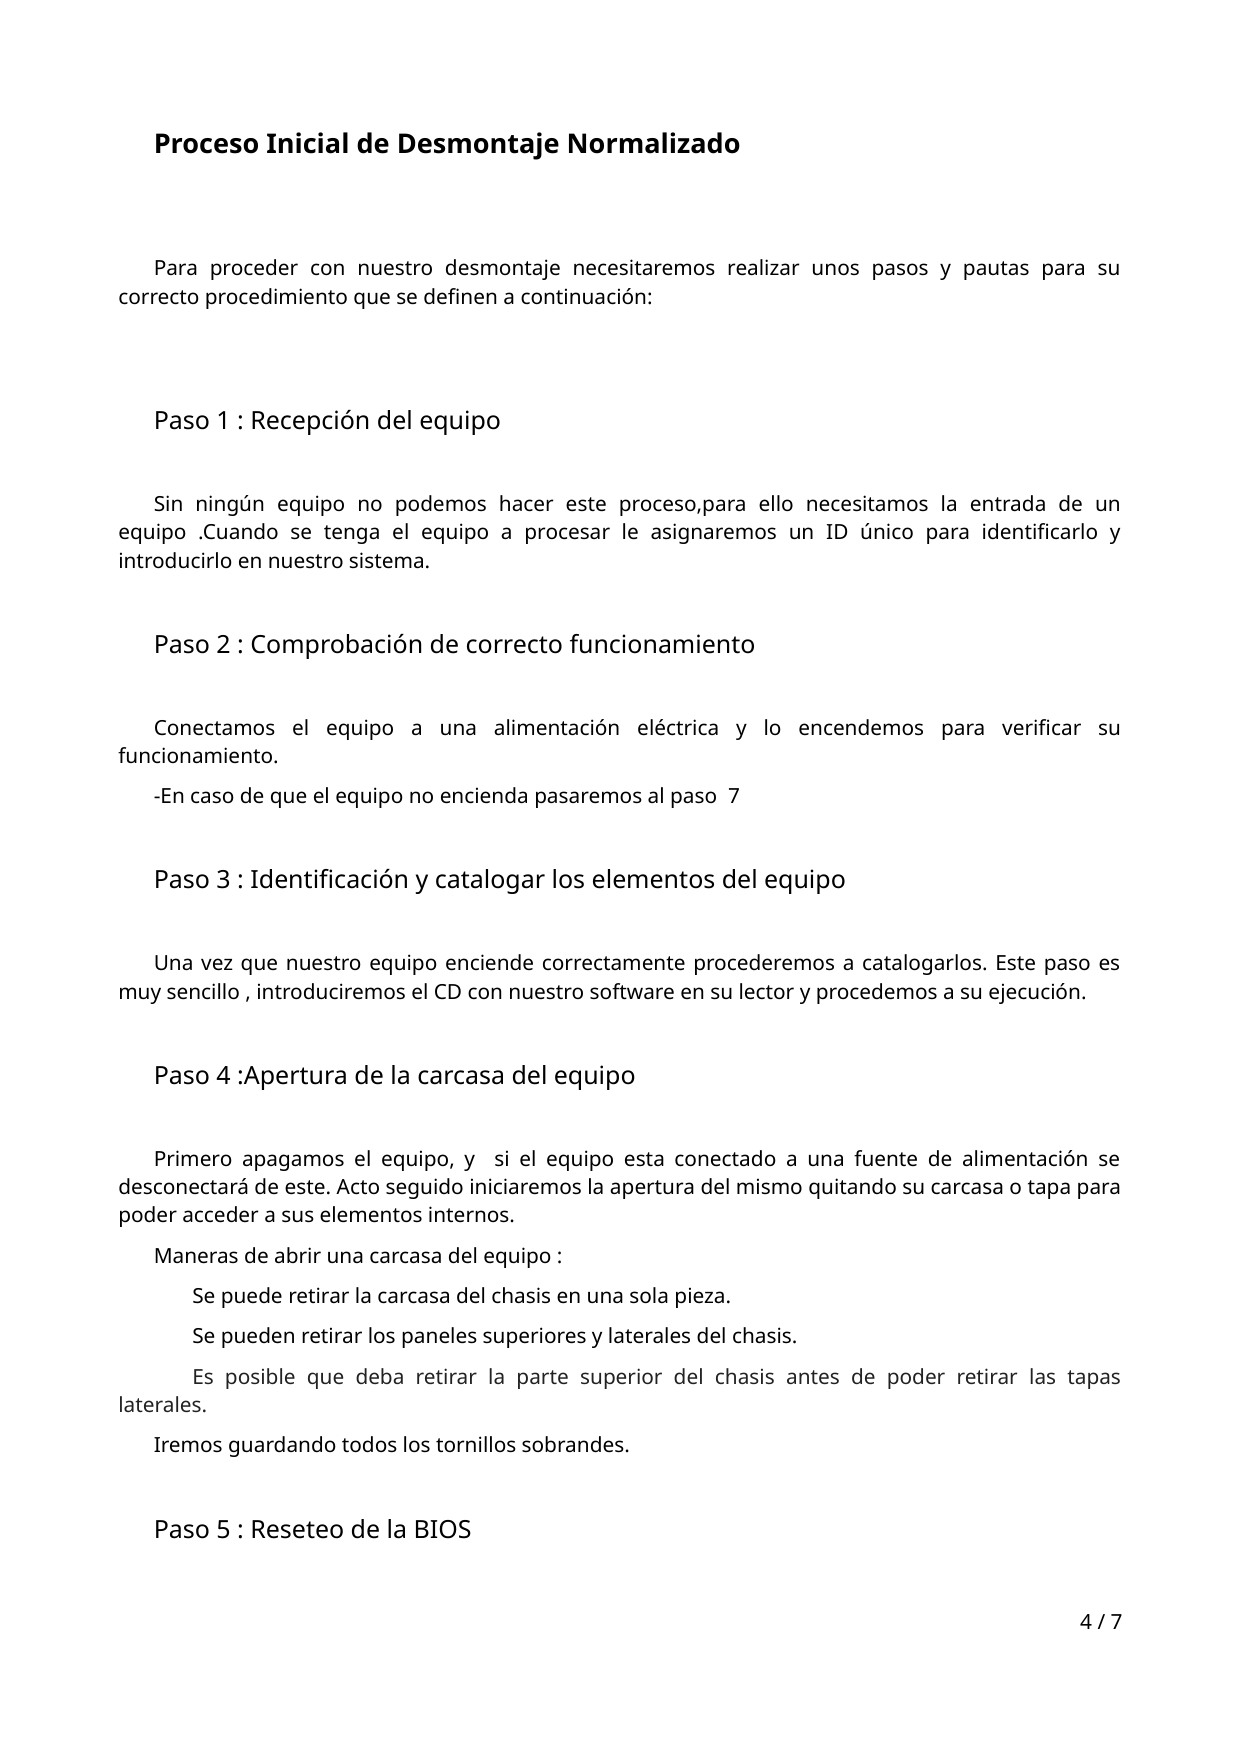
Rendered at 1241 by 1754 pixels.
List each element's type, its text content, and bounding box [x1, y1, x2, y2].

text Primero apagamos el equipo, y si el equipo esta conectado a una fuente de alimentación se desconectará de este. Acto seguido iniciaremos la apertura del mismo quitando su carcasa o tapa para poder acceder a sus elementos internos. [118, 1144, 1122, 1229]
text Conectamos el equipo a una alimentación eléctrica y lo encendemos para verificar su funcionamiento. [118, 713, 1122, 770]
text Paso 2 : Comprobación de correcto funcionamiento [118, 627, 1122, 661]
text Se puede retirar la carcasa del chasis en una sola pieza. [118, 1281, 1122, 1310]
text Sin ningún equipo no podemos hacer este proceso,para ello necesitamos la entrada de un equipo .Cuando se tenga el equipo a procesar le asignaremos un ID único para identificarlo y introducirlo en nuestro sistema. [118, 489, 1122, 574]
text Paso 1 : Recepción del equipo [118, 403, 1122, 437]
text Paso 4 :Apertura de la carcasa del equipo [118, 1057, 1122, 1092]
text Es posible que deba retirar la parte superior del chasis antes de poder retirar las tapas laterales. [118, 1362, 1122, 1419]
text Una vez que nuestro equipo enciende correctamente procederemos a catalogarlos. Este paso es muy sencillo , introduciremos el CD con nuestro software en su lector y procedemos a su ejecución. [118, 948, 1122, 1005]
text Paso 5 : Reseteo de la BIOS [118, 1511, 1122, 1545]
text Iremos guardando todos los tornillos sobrandes. [118, 1431, 1122, 1459]
text Para proceder con nuestro desmontaje necesitaremos realizar unos pasos y pautas para su correcto procedimiento que se definen a continuación: [118, 253, 1122, 310]
text Paso 3 : Identificación y catalogar los elementos del equipo [118, 862, 1122, 896]
text Proceso Inicial de Desmontaje Normalizado [118, 124, 1122, 161]
text Maneras de abrir una carcasa del equipo : [118, 1241, 1122, 1269]
text Se pueden retirar los paneles superiores y laterales del chasis. [118, 1322, 1122, 1350]
text -En caso de que el equipo no encienda pasaremos al paso 7 [118, 782, 1122, 810]
